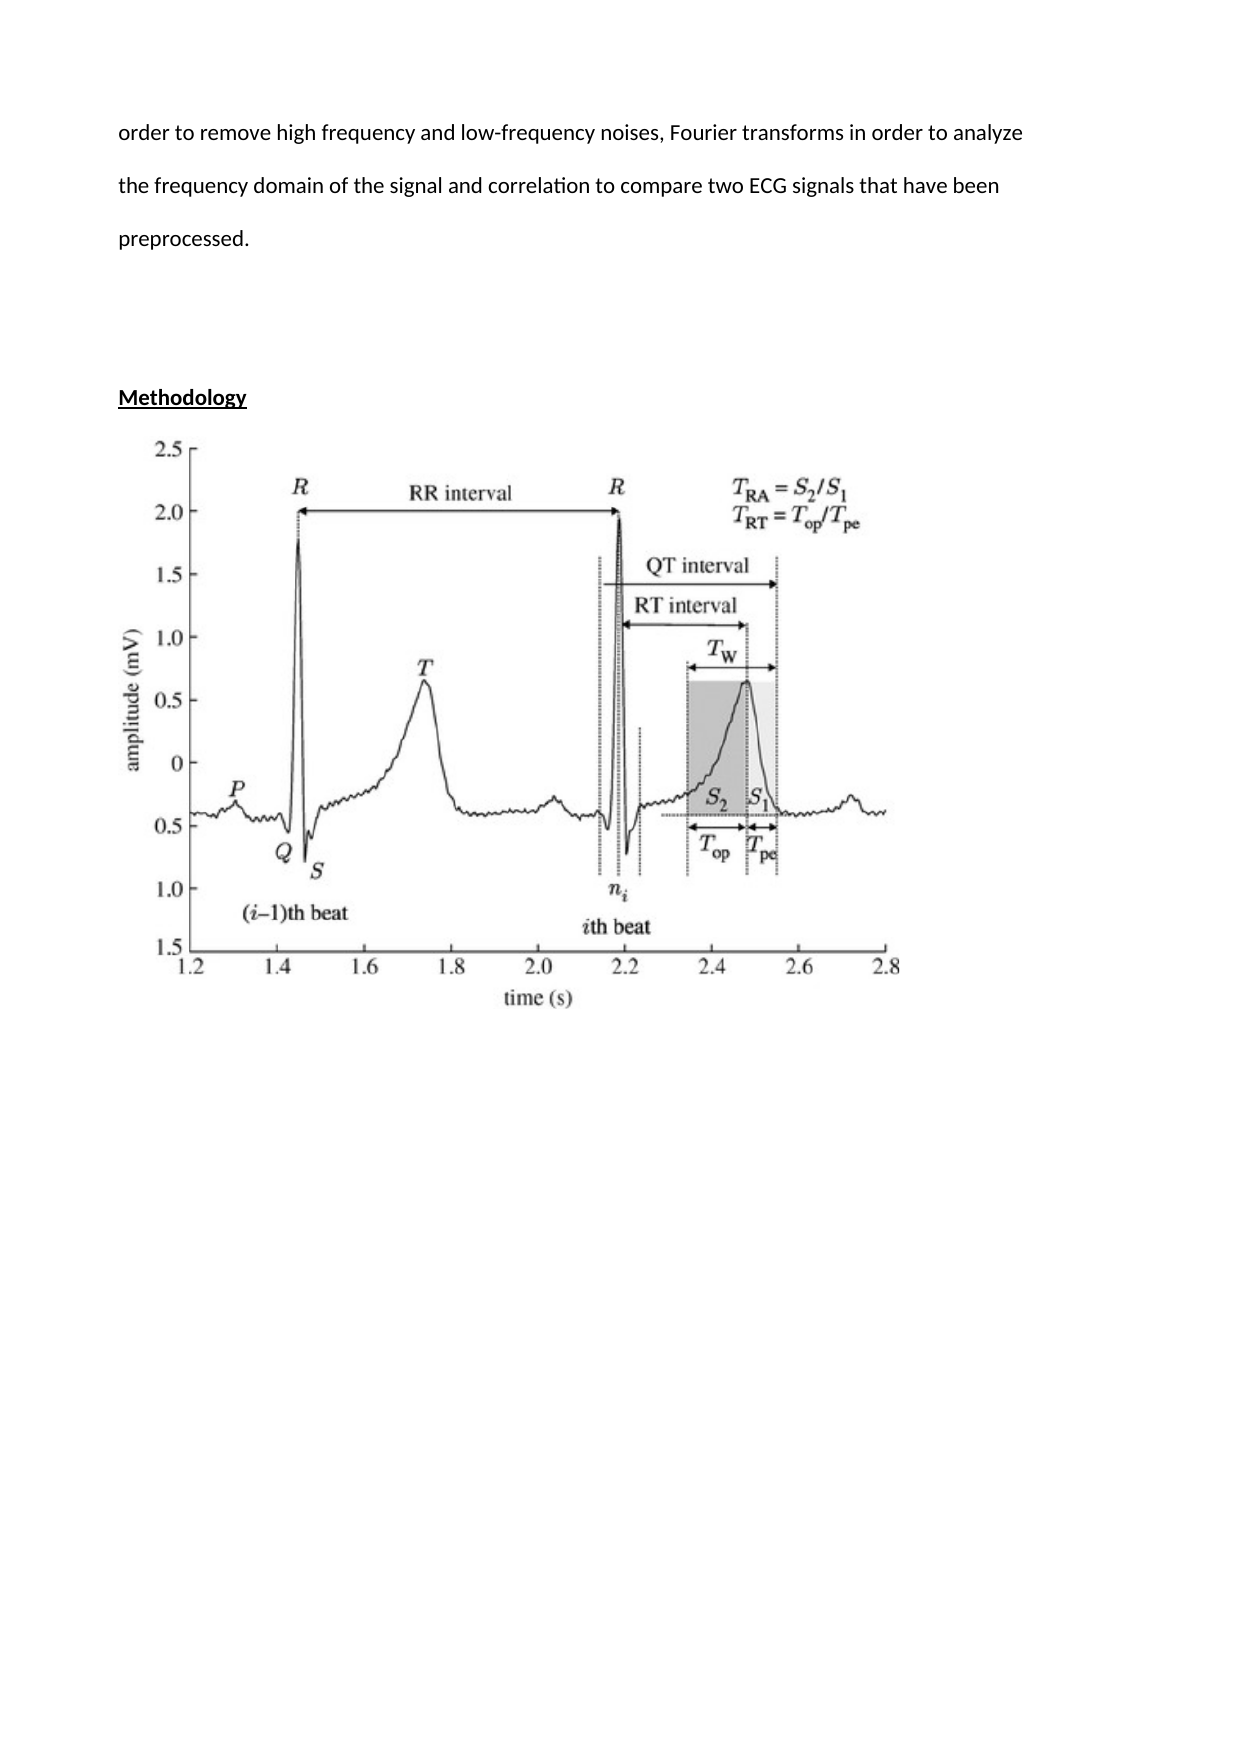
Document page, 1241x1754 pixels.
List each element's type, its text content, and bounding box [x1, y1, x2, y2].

text the frequency domain of the signal and correlation to compare two ECG signals that have been [118, 171, 1122, 199]
text preprocessed. [118, 224, 1122, 252]
text Methodology [118, 383, 1122, 411]
text order to remove high frequency and low-frequency noises, Fourier transforms in order to analyze [118, 118, 1122, 146]
